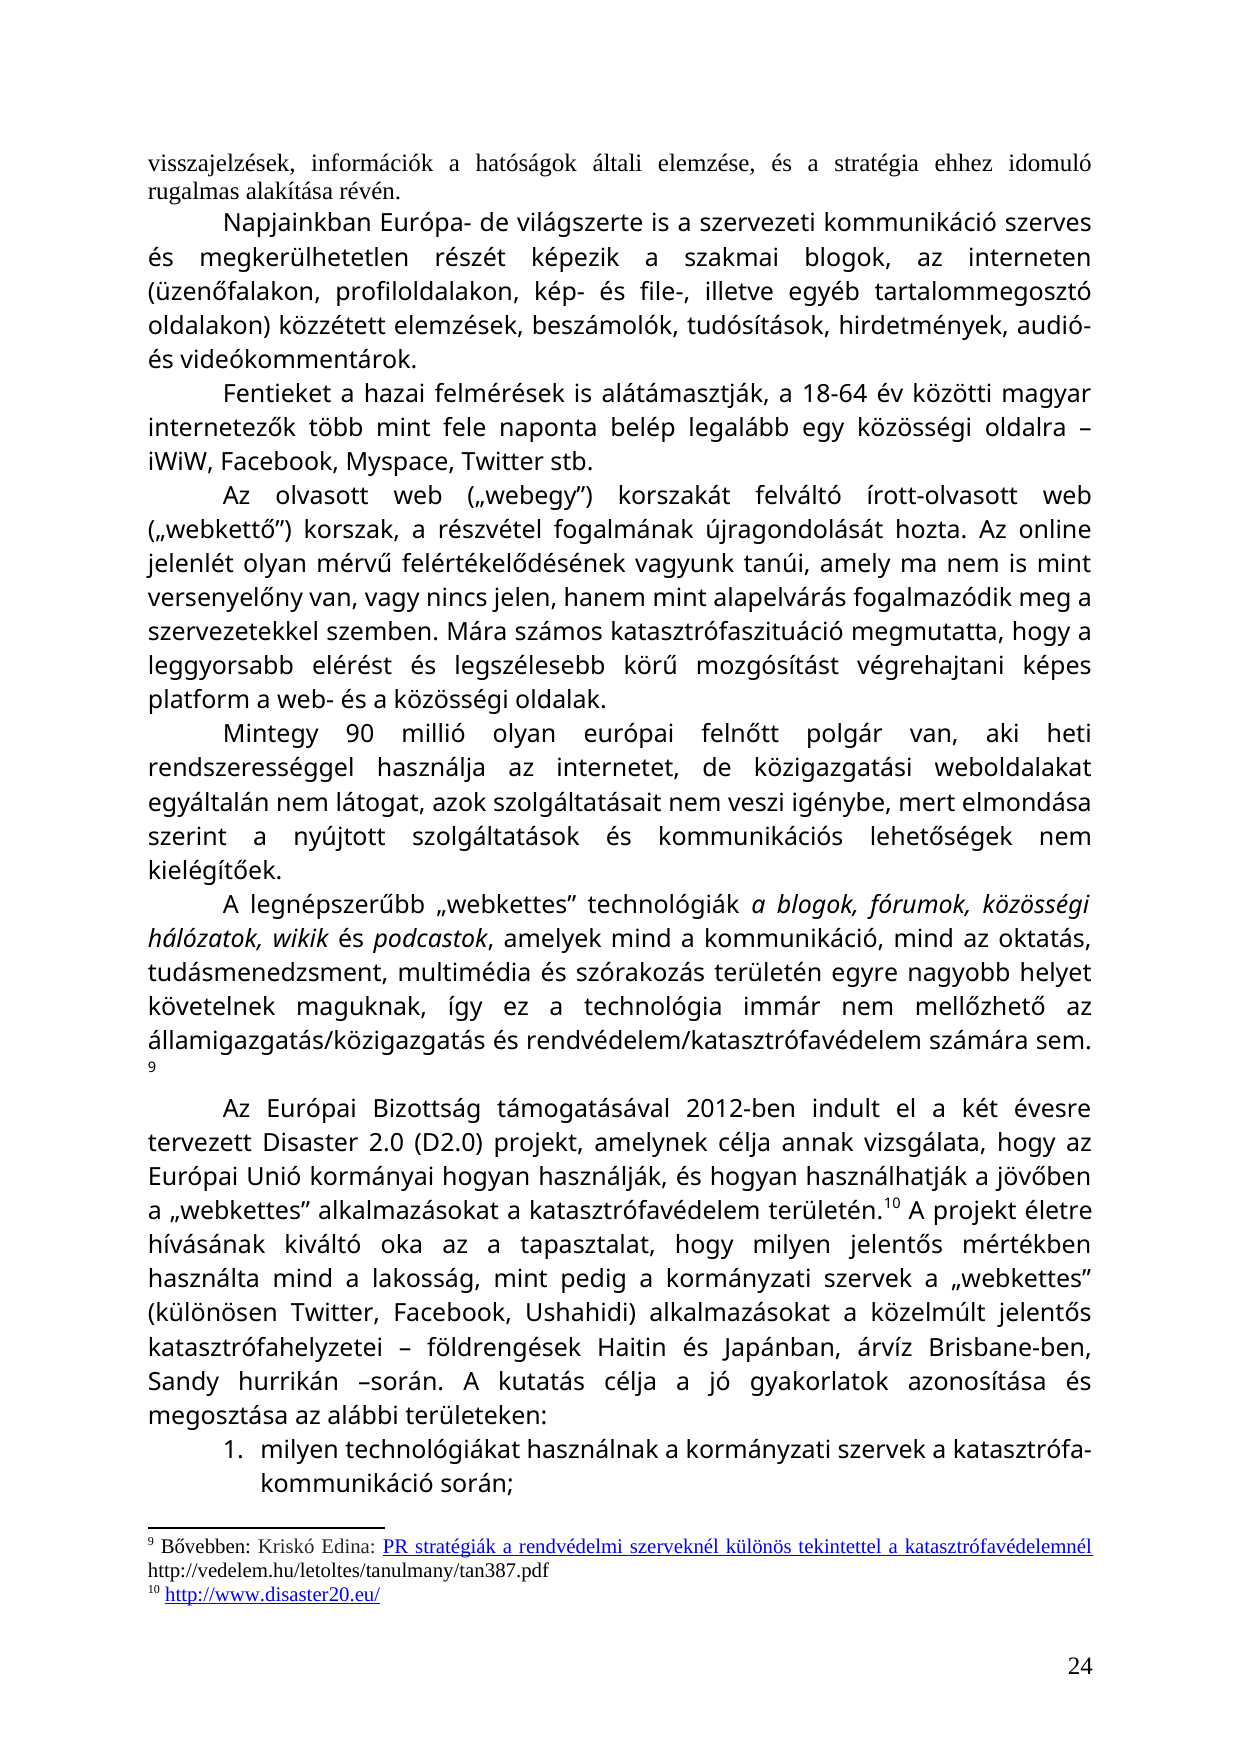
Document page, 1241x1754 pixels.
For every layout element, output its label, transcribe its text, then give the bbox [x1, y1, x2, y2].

text Bővebben: Kriskó Edina: PR stratégiák a rendvédelmi szerveknél különös tekintettel a katasztrófavédelemnél http://vedelem.hu/letoltes/tanulmany/tan387.pdf [148, 1534, 1093, 1582]
text A legnépszerűbb „webkettes” technológiák a blogok, fórumok, közösségi hálózatok, wikik és podcastok, amelyek mind a kommunikáció, mind az oktatás, tudásmenedzsment, multimédia és szórakozás területén egyre nagyobb helyet követelnek maguknak, így ez a technológia immár nem mellőzhető az államigazgatás/közigazgatás és rendvédelem/katasztrófavédelem számára sem. [148, 886, 1093, 1091]
text http://www.disaster20.eu/ [148, 1582, 1093, 1606]
text Az Európai Bizottság támogatásával 2012-ben indult el a két évesre tervezett Disaster 2.0 (D2.0) projekt, amelynek célja annak vizsgálata, hogy az Európai Unió kormányai hogyan használják, és hogyan használhatják a jövőben a „webkettes” alkalmazásokat a katasztrófavédelem területén. A projekt életre hívásának kiváltó oka az a tapasztalat, hogy milyen jelentős mértékben használta mind a lakosság, mint pedig a kormányzati szervek a „webkettes” (különösen Twitter, Facebook, Ushahidi) alkalmazásokat a közelmúlt jelentős katasztrófahelyzetei – földrengések Haitin és Japánban, árvíz Brisbane-ben, Sandy hurrikán –során. A kutatás célja a jó gyakorlatok azonosítása és megosztása az alábbi területeken: [148, 1091, 1093, 1431]
text visszajelzések, információk a hatóságok általi elemzése, és a stratégia ehhez idomuló rugalmas alakítása révén. [148, 148, 1093, 205]
text Napjainkban Európa- de világszerte is a szervezeti kommunikáció szerves és megkerülhetetlen részét képezik a szakmai blogok, az interneten (üzenőfalakon, profiloldalakon, kép- és file-, illetve egyéb tartalommegosztó oldalakon) közzétett elemzések, beszámolók, tudósítások, hirdetmények, audió- és videókommentárok. [148, 205, 1093, 375]
text Az olvasott web („webegy”) korszakát felváltó írott-olvasott web („webkettő”) korszak, a részvétel fogalmának újragondolását hozta. Az online jelenlét olyan mérvű felértékelődésének vagyunk tanúi, amely ma nem is mint versenyelőny van, vagy nincs jelen, hanem mint alapelvárás fogalmazódik meg a szervezetekkel szemben. Mára számos katasztrófaszituáció megmutatta, hogy a leggyorsabb elérést és legszélesebb körű mozgósítást végrehajtani képes platform a web- és a közösségi oldalak. [148, 478, 1093, 716]
text Fentieket a hazai felmérések is alátámasztják, a 18-64 év közötti magyar internetezők több mint fele naponta belép legalább egy közösségi oldalra – iWiW, Facebook, Myspace, Twitter stb. [148, 375, 1093, 478]
text Mintegy 90 millió olyan európai felnőtt polgár van, aki heti rendszerességgel használja az internetet, de közigazgatási weboldalakat egyáltalán nem látogat, azok szolgáltatásait nem veszi igénybe, mert elmondása szerint a nyújtott szolgáltatások és kommunikációs lehetőségek nem kielégítőek. [148, 716, 1093, 886]
list milyen technológiákat használnak a kormányzati szervek a katasztrófa-kommunikáció során; [223, 1431, 1093, 1499]
